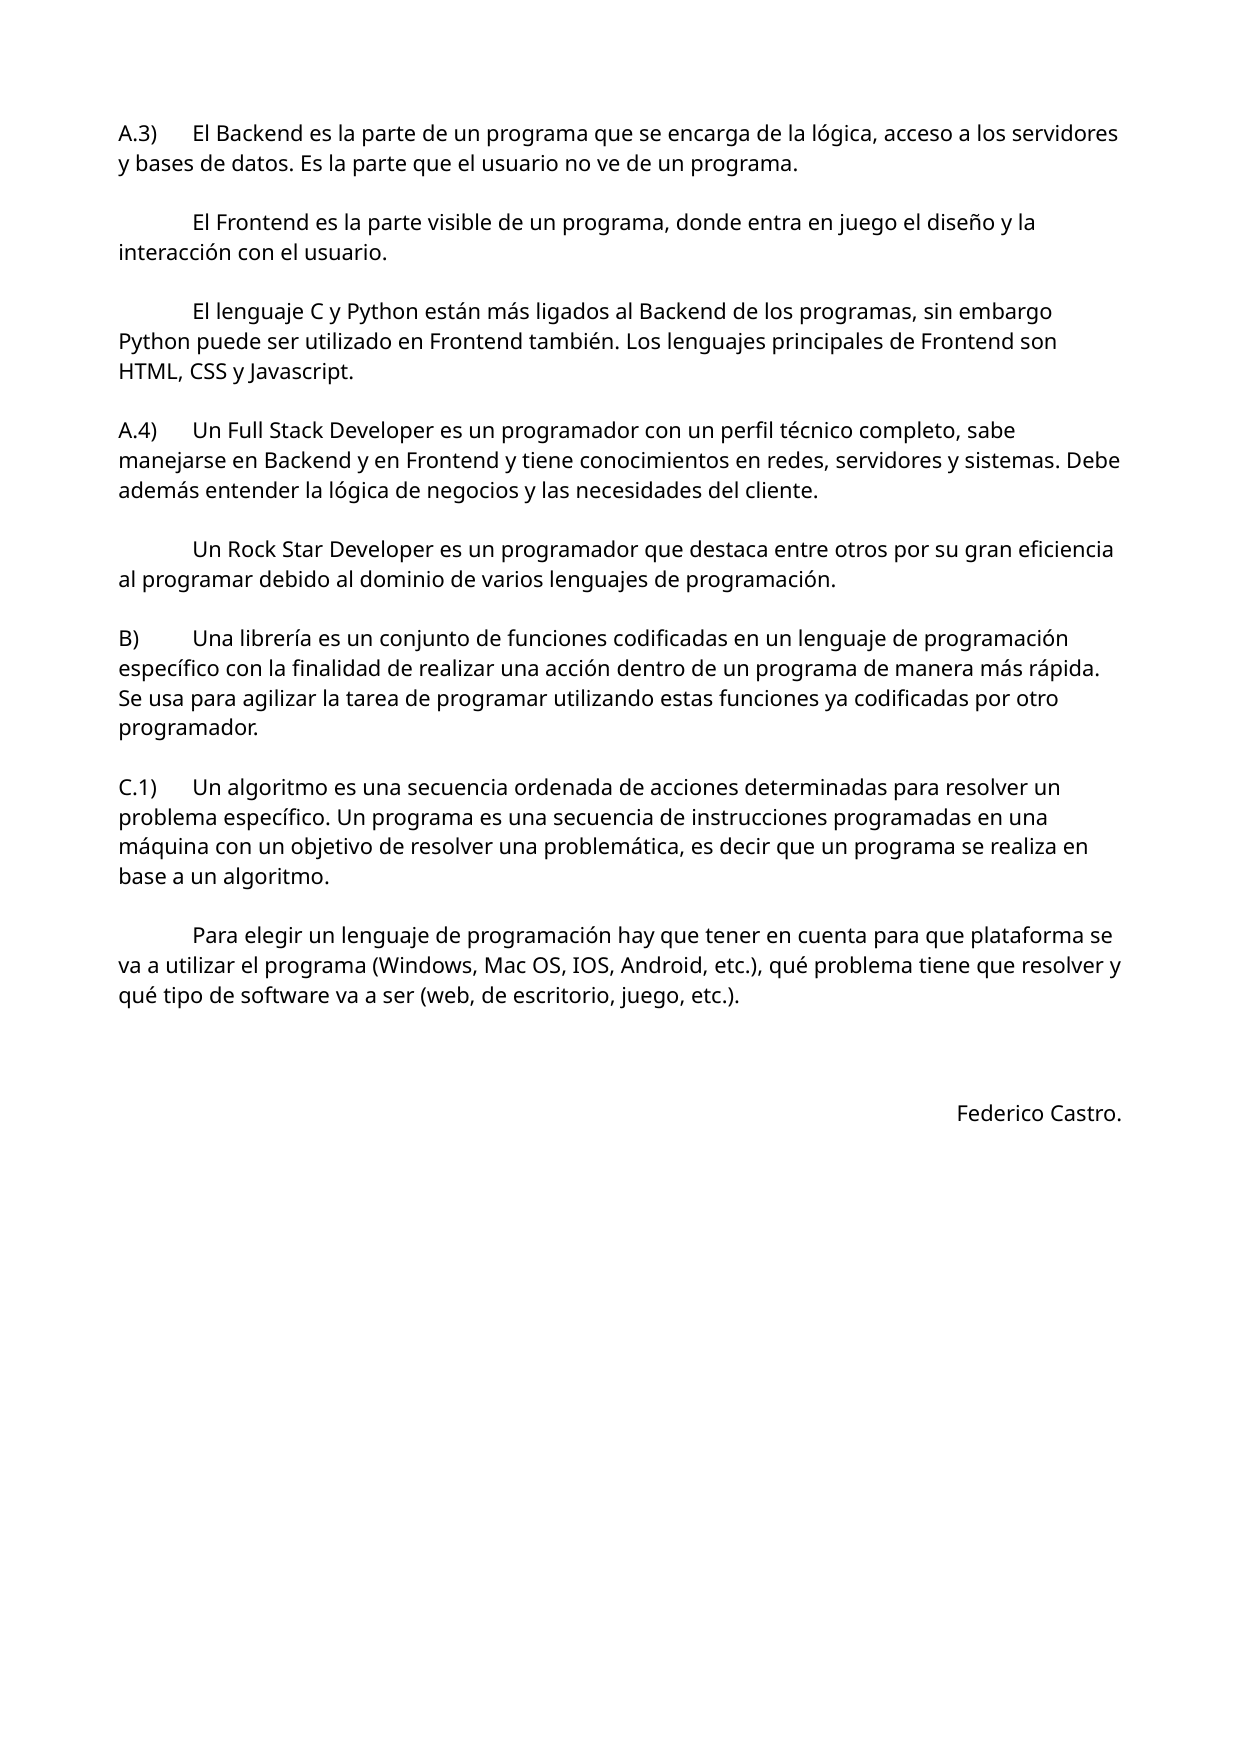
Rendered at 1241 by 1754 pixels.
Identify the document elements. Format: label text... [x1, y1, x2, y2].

text A.4) Un Full Stack Developer es un programador con un perfil técnico completo, sabe manejarse en Backend y en Frontend y tiene conocimientos en redes, servidores y sistemas. Debe además entender la lógica de negocios y las necesidades del cliente. [118, 415, 1122, 504]
text B) Una librería es un conjunto de funciones codificadas en un lenguaje de programación específico con la finalidad de realizar una acción dentro de un programa de manera más rápida. Se usa para agilizar la tarea de programar utilizando estas funciones ya codificadas por otro programador. [118, 623, 1122, 742]
text Un Rock Star Developer es un programador que destaca entre otros por su gran eficiencia al programar debido al dominio de varios lenguajes de programación. [118, 534, 1122, 593]
text Para elegir un lenguaje de programación hay que tener en cuenta para que plataforma se va a utilizar el programa (Windows, Mac OS, IOS, Android, etc.), qué problema tiene que resolver y qué tipo de software va a ser (web, de escritorio, juego, etc.). [118, 920, 1122, 1010]
text El lenguaje C y Python están más ligados al Backend de los programas, sin embargo Python puede ser utilizado en Frontend también. Los lenguajes principales de Frontend son HTML, CSS y Javascript. [118, 296, 1122, 386]
text C.1) Un algoritmo es una secuencia ordenada de acciones determinadas para resolver un problema específico. Un programa es una secuencia de instrucciones programadas en una máquina con un objetivo de resolver una problemática, es decir que un programa se realiza en base a un algoritmo. [118, 772, 1122, 891]
text El Frontend es la parte visible de un programa, donde entra en juego el diseño y la interacción con el usuario. [118, 207, 1122, 267]
text Federico Castro. [118, 1098, 1122, 1128]
text A.3) El Backend es la parte de un programa que se encarga de la lógica, acceso a los servidores y bases de datos. Es la parte que el usuario no ve de un programa. [118, 118, 1122, 178]
